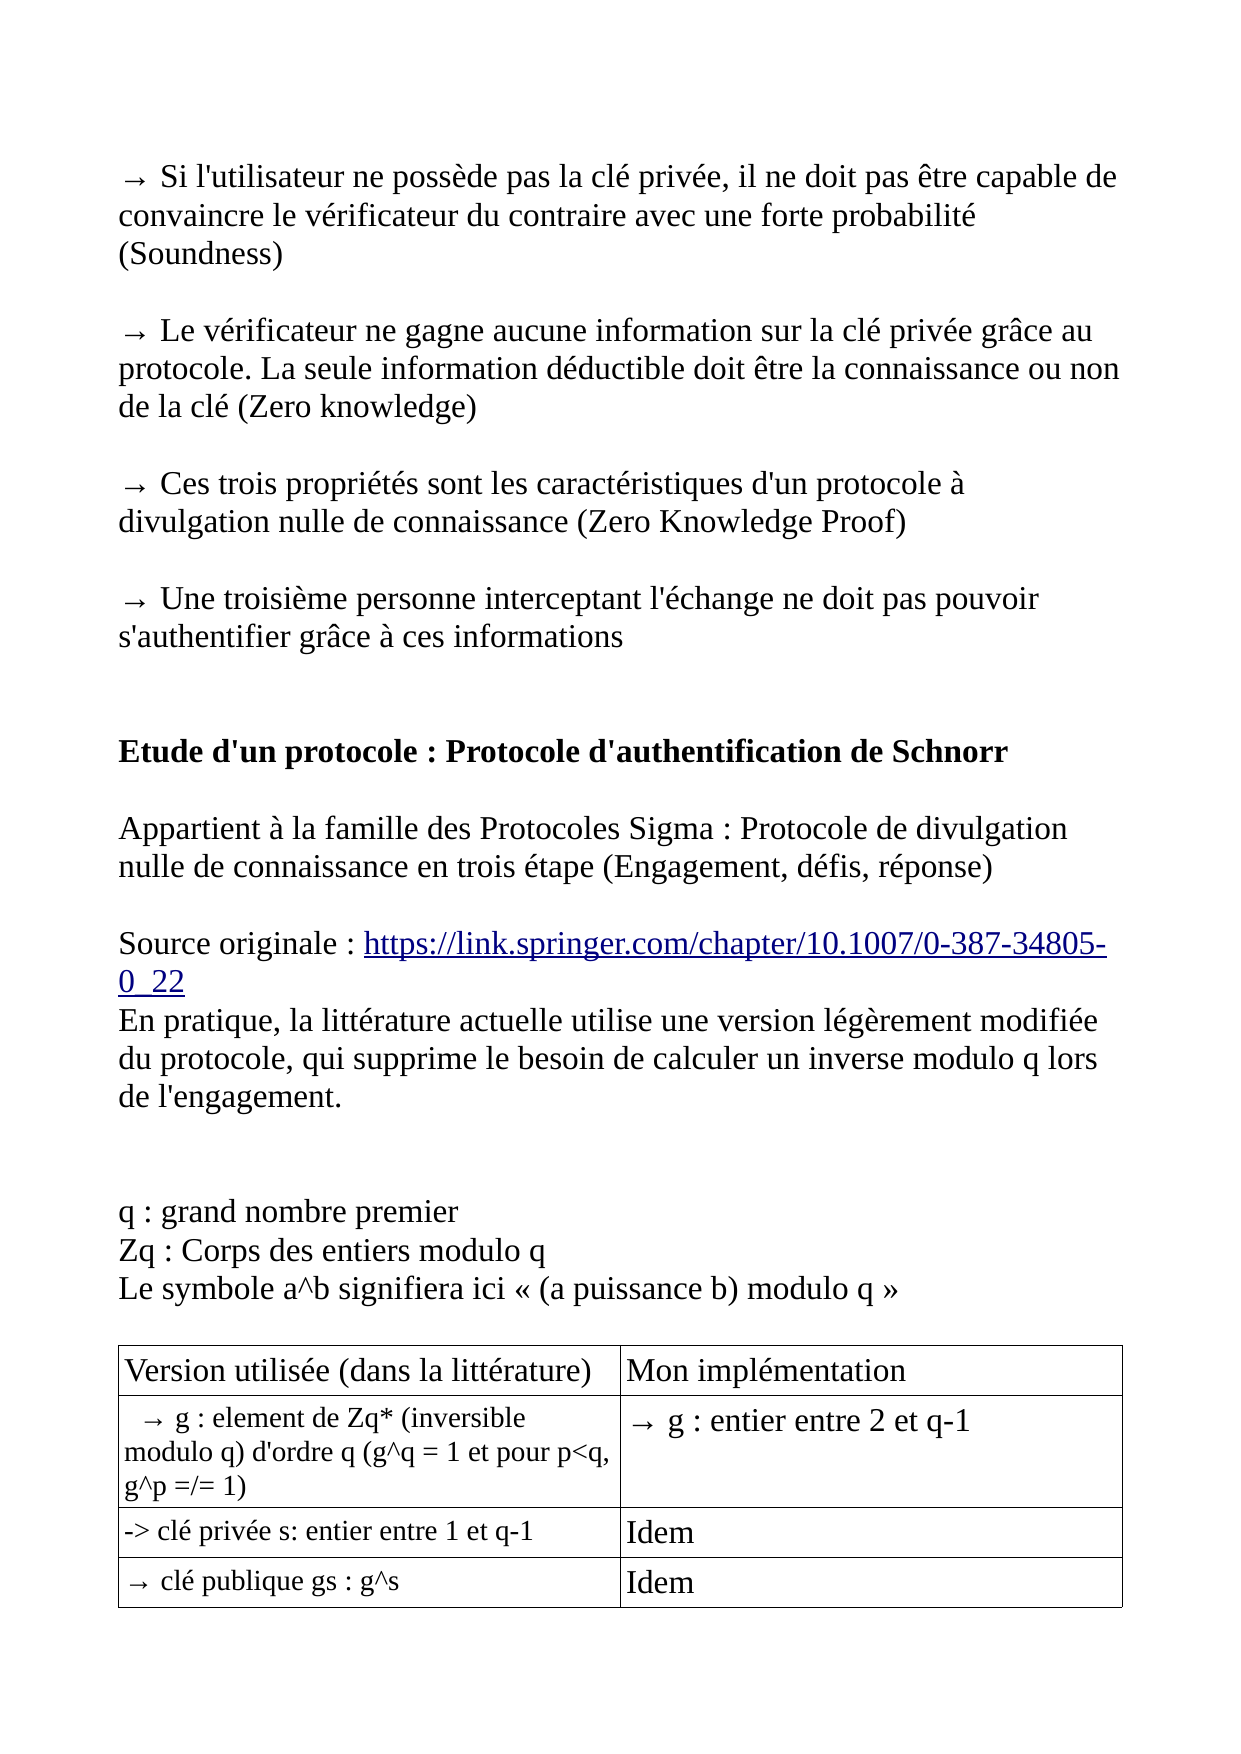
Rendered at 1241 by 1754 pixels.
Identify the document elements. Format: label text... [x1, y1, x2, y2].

text → Si l'utilisateur ne possède pas la clé privée, il ne doit pas être capable de convaincre le vérificateur du contraire avec une forte probabilité (Soundness) [118, 156, 1122, 271]
text Etude d'un protocole : Protocole d'authentification de Schnorr [118, 731, 1122, 770]
table_header Mon implémentation [621, 1346, 1122, 1395]
text → Ces trois propriétés sont les caractéristiques d'un protocole à divulgation nulle de connaissance (Zero Knowledge Proof) [118, 463, 1122, 540]
table_cell → clé publique gs : g^s [119, 1558, 620, 1607]
text Le symbole a^b signifiera ici « (a puissance b) modulo q » [118, 1268, 1122, 1306]
table_cell -> clé privée s: entier entre 1 et q-1 [119, 1508, 620, 1557]
table_cell → g : entier entre 2 et q-1 [621, 1396, 1122, 1507]
table_cell Idem [621, 1508, 1122, 1557]
text → Une troisième personne interceptant l'échange ne doit pas pouvoir s'authentifier grâce à ces informations [118, 578, 1122, 655]
text Zq : Corps des entiers modulo q [118, 1230, 1122, 1268]
table_cell Idem [621, 1558, 1122, 1607]
text Appartient à la famille des Protocoles Sigma : Protocole de divulgation nulle de connaissance en trois étape (Engagement, défis, réponse) [118, 808, 1122, 885]
table_header Version utilisée (dans la littérature) [119, 1346, 620, 1395]
text → Le vérificateur ne gagne aucune information sur la clé privée grâce au protocole. La seule information déductible doit être la connaissance ou non de la clé (Zero knowledge) [118, 310, 1122, 425]
text Source originale : https://link.springer.com/chapter/10.1007/0-387-34805-0_22 [118, 923, 1122, 1000]
text q : grand nombre premier [118, 1191, 1122, 1230]
table_cell → g : element de Zq* (inversible modulo q) d'ordre q (g^q = 1 et pour p<q, g^p =/= 1) [119, 1396, 620, 1507]
text En pratique, la littérature actuelle utilise une version légèrement modifiée du protocole, qui supprime le besoin de calculer un inverse modulo q lors de l'engagement. [118, 1000, 1122, 1115]
